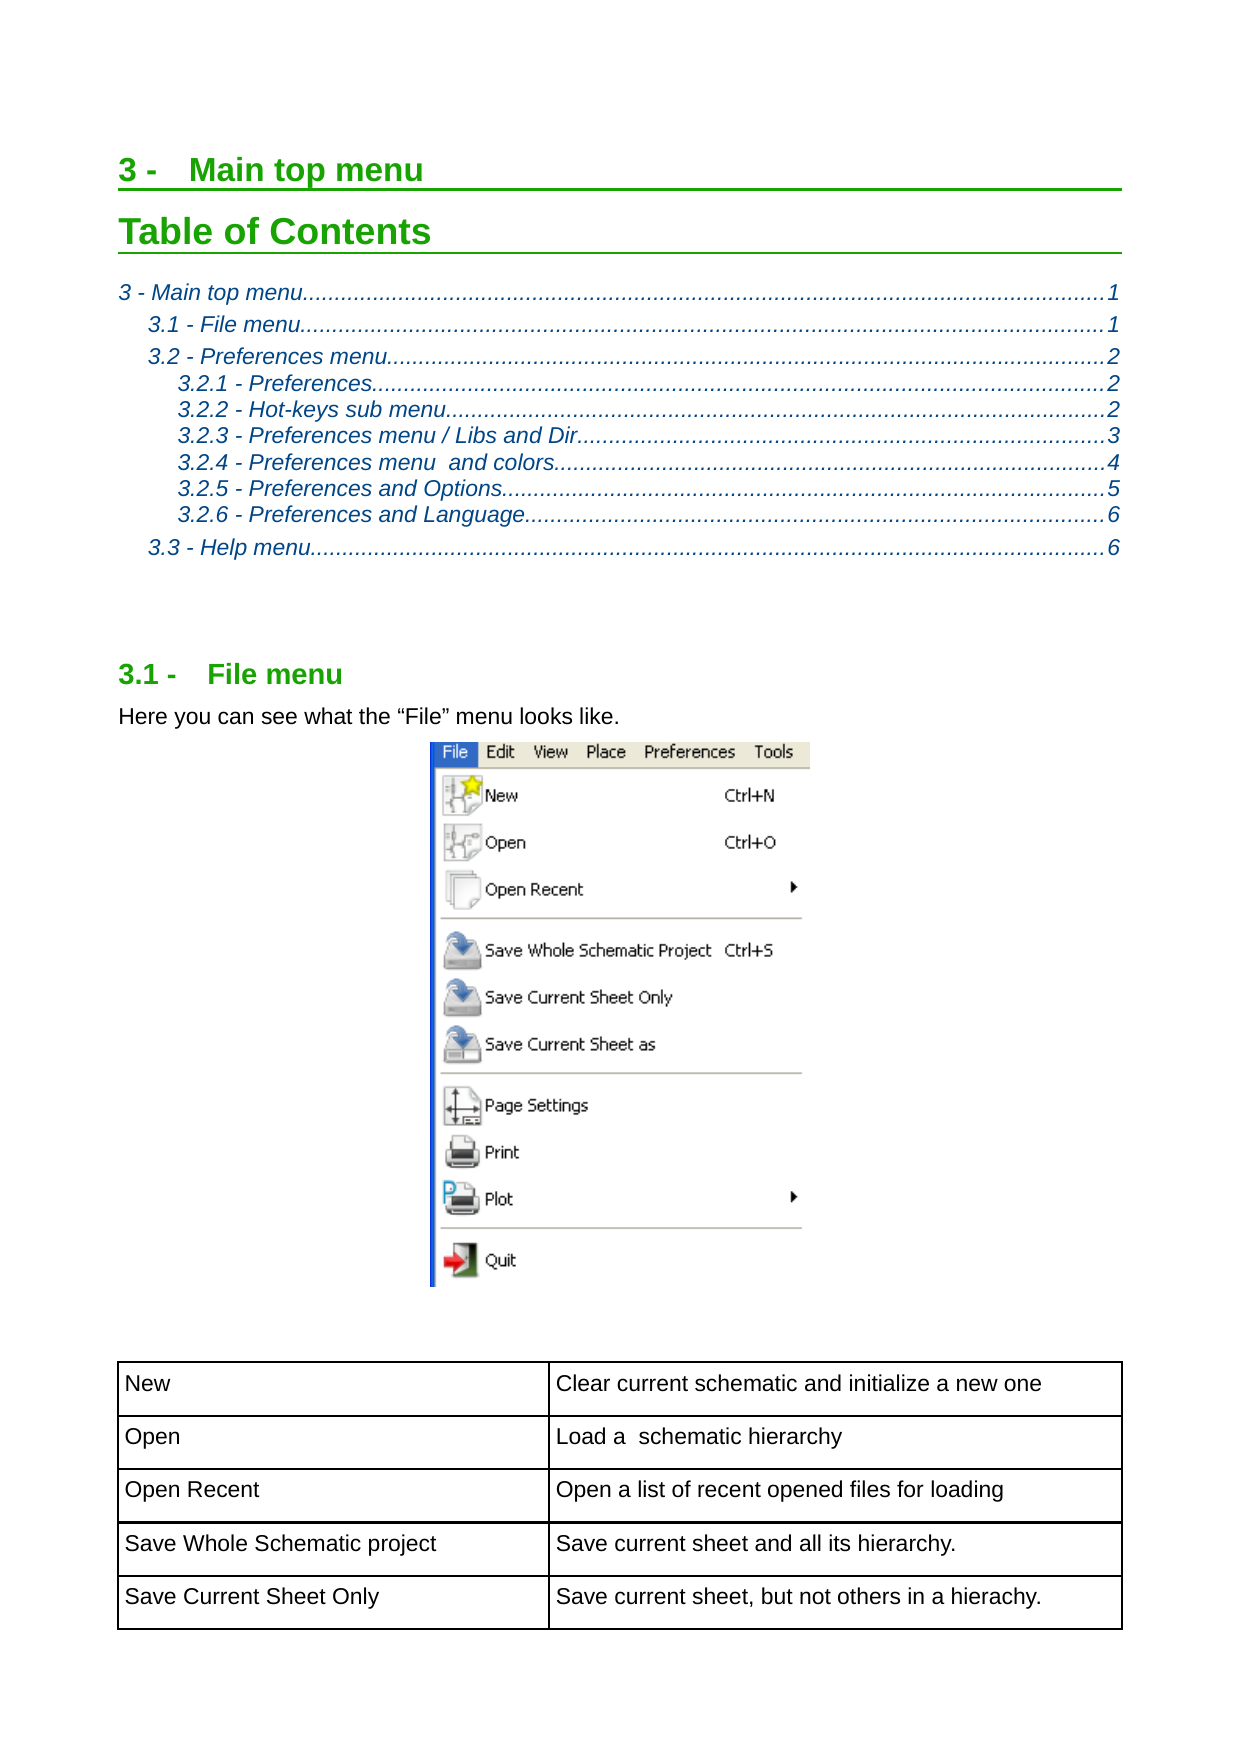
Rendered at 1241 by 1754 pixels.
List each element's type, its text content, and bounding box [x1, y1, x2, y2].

table_cell Open a list of recent opened files for loading [550, 1470, 1121, 1521]
table_cell Save Whole Schematic project [119, 1524, 548, 1575]
table_cell Save current sheet, but not others in a hierachy. [550, 1577, 1121, 1628]
table_header Clear current schematic and initialize a new one [550, 1363, 1121, 1414]
subtitle Main top menu [118, 150, 1122, 188]
text Here you can see what the “File” menu looks like. [118, 703, 1122, 729]
text 3.2.6 - Preferences and Language 6 [177, 501, 1122, 528]
text 3.2.2 - Hot-keys sub menu 2 [177, 396, 1122, 422]
subtitle File menu [118, 657, 1122, 691]
table_cell Open Recent [119, 1470, 548, 1521]
table_cell Load a schematic hierarchy [550, 1417, 1121, 1468]
text 3.2.3 - Preferences menu / Libs and Dir 3 [177, 422, 1122, 449]
text 3 - Main top menu 1 [118, 279, 1122, 305]
text 3.3 - Help menu 6 [148, 534, 1122, 560]
table_cell Save Current Sheet Only [119, 1577, 548, 1628]
table_cell Save current sheet and all its hierarchy. [550, 1524, 1121, 1575]
picture [430, 742, 810, 1287]
table_header New [119, 1363, 548, 1414]
text 3.2 - Preferences menu 2 [148, 343, 1122, 370]
text 3.2.5 - Preferences and Options 5 [177, 475, 1122, 501]
text 3.2.1 - Preferences 2 [177, 370, 1122, 396]
text 3.2.4 - Preferences menu and colors 4 [177, 449, 1122, 475]
table_cell Open [119, 1417, 548, 1468]
text Table of Contents [118, 209, 1122, 252]
text 3.1 - File menu 1 [148, 311, 1122, 337]
